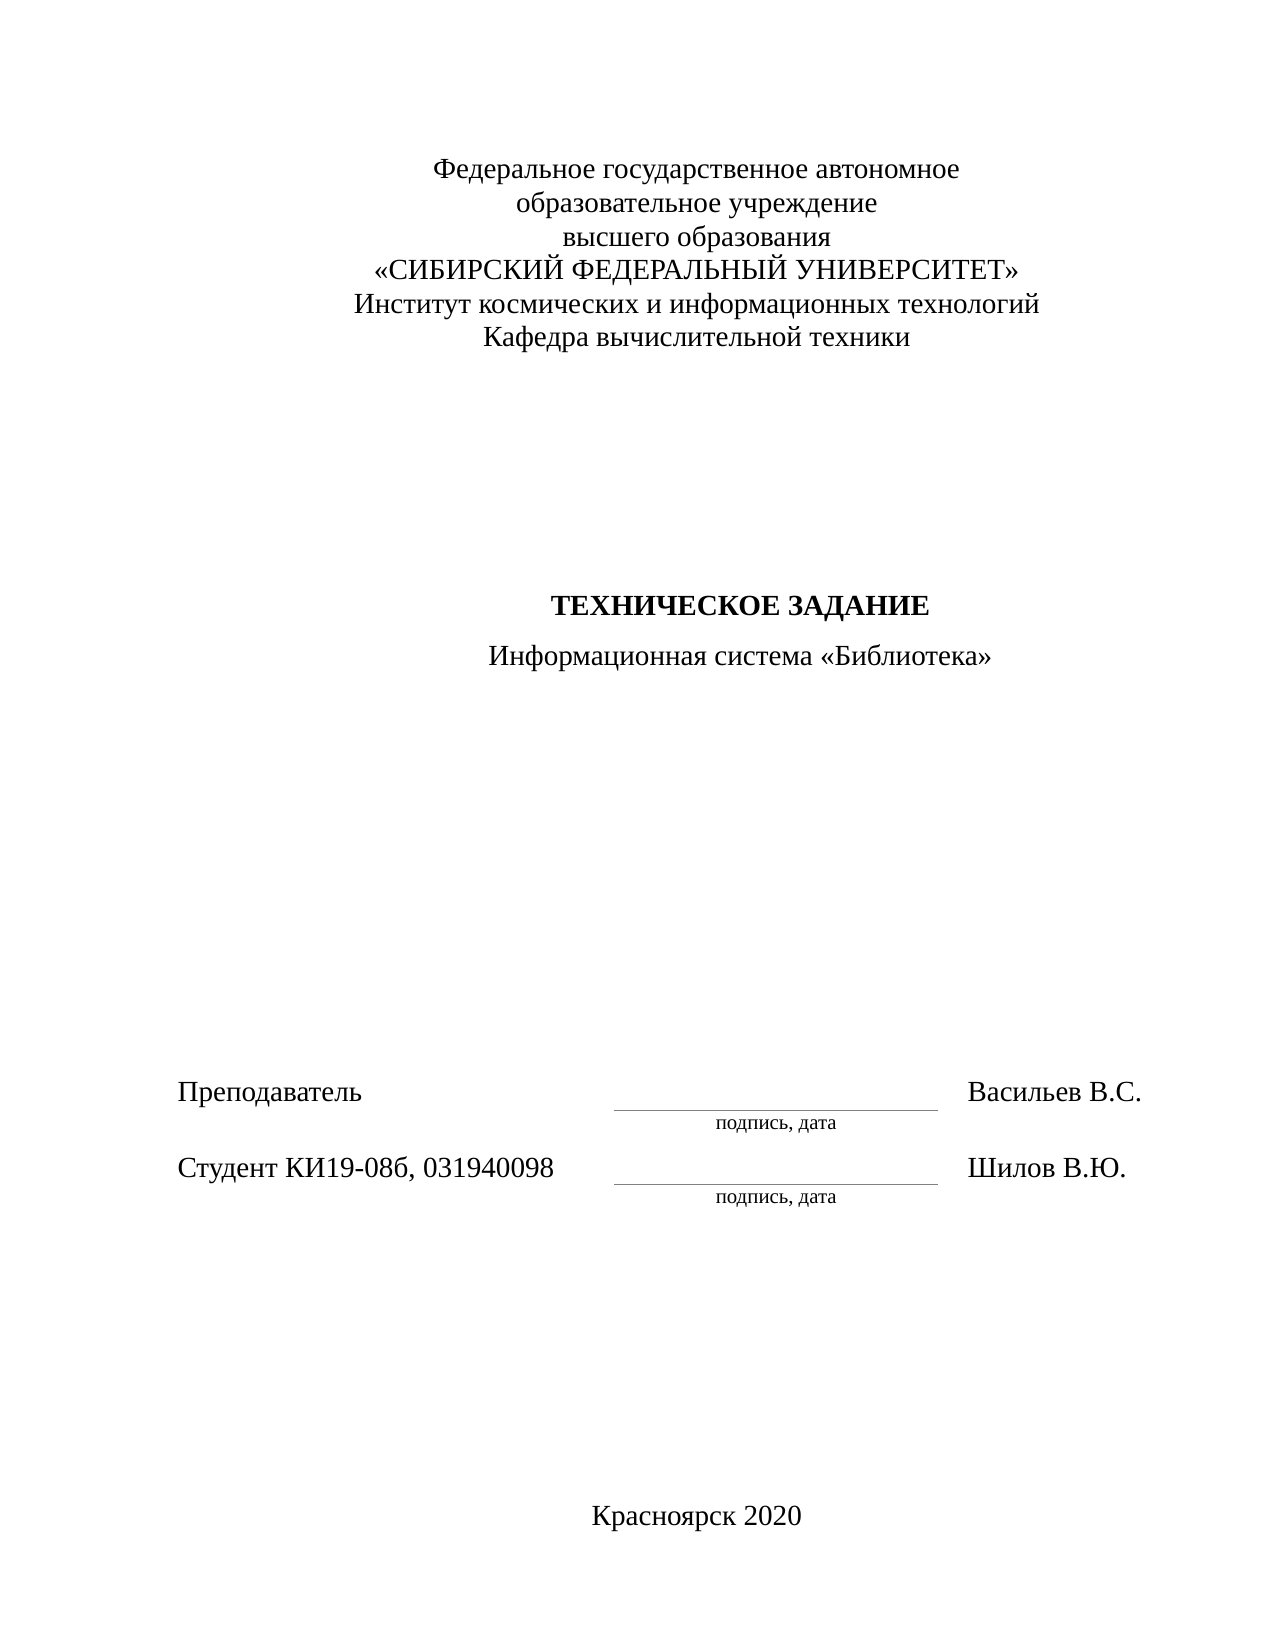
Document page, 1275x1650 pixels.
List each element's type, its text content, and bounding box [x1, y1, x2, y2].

text ТЕХНИЧЕСКОЕ ЗАДАНИЕ [177, 588, 1275, 621]
table_cell подпись, дата [614, 1111, 938, 1150]
table_cell Студент КИ19-08б, 031940098 [177, 1150, 614, 1184]
table_cell Шилов В.Ю. [938, 1150, 1216, 1184]
table_cell [938, 1110, 1216, 1150]
table_cell [938, 1184, 1216, 1218]
table_cell [614, 1150, 938, 1184]
text Информационная система «Библиотека» [177, 639, 1275, 672]
text Институт космических и информационных технологий [177, 286, 1216, 319]
text образовательное учреждение [177, 185, 1216, 219]
table_header [614, 1074, 938, 1110]
text Кафедра вычислительной техники [177, 319, 1216, 353]
table_cell подпись, дата [614, 1185, 938, 1218]
text высшего образования [177, 219, 1216, 252]
table_header Преподаватель [177, 1074, 614, 1110]
table_cell [177, 1110, 614, 1150]
text «СИБИРСКИЙ ФЕДЕРАЛЬНЫЙ УНИВЕРСИТЕТ» [177, 252, 1216, 286]
text Федеральное государственное автономное [177, 152, 1216, 185]
table_header Васильев В.С. [938, 1074, 1216, 1110]
table_cell [177, 1184, 614, 1218]
